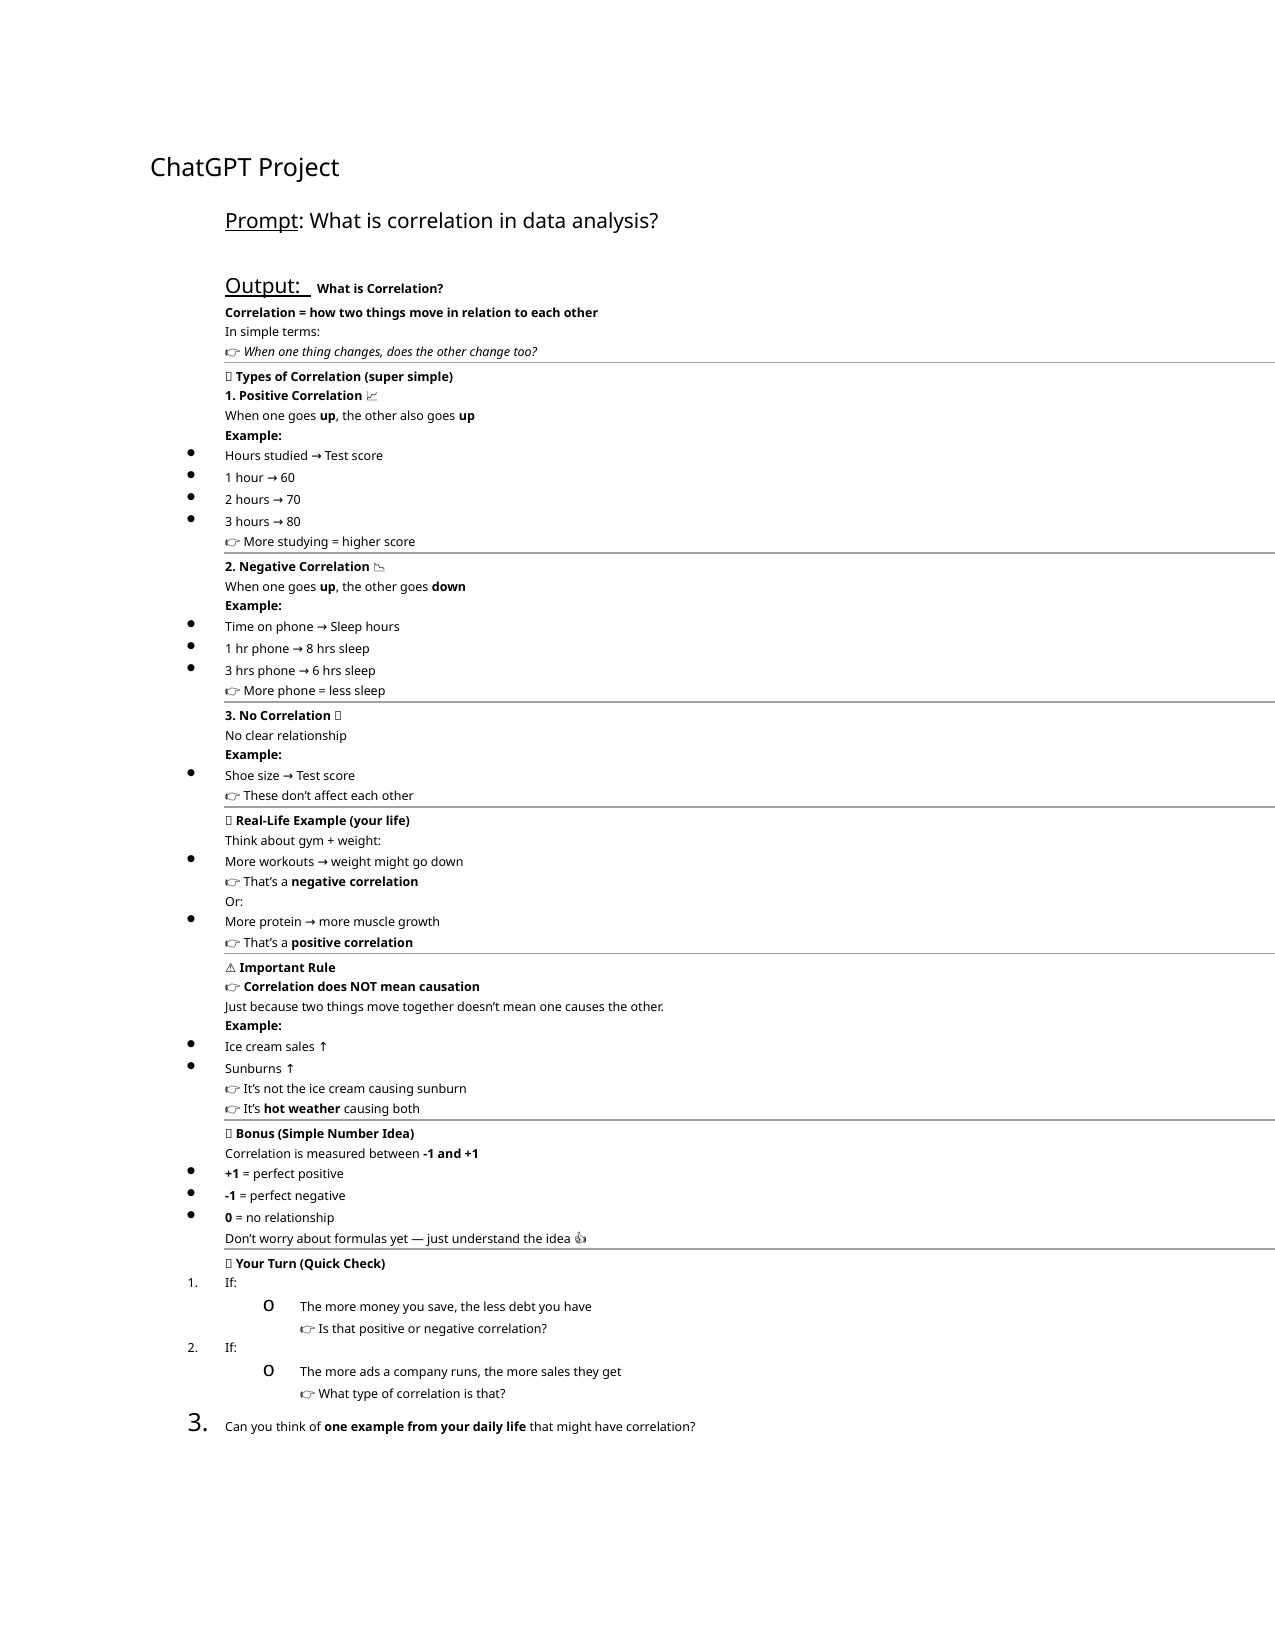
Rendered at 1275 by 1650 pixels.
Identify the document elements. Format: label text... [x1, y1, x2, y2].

list 1 hr phone → 8 hrs sleep [187, 639, 1125, 658]
list 👉 Correlation does NOT mean causation [225, 978, 1125, 995]
list The more money you save, the less debt you have 👉 Is that positive or negative correlation? [262, 1294, 1125, 1337]
list Can you think of one example from your daily life that might have correlation? [187, 1405, 1125, 1439]
text ChatGPT Project [150, 150, 1125, 184]
list Sunburns ↑ [187, 1059, 1125, 1078]
list 🧩 Your Turn (Quick Check) [225, 1255, 1125, 1272]
list 🧠 Real-Life Example (your life) [225, 812, 1125, 829]
list Ice cream sales ↑ [187, 1037, 1125, 1056]
list If: [187, 1339, 1125, 1357]
list The more ads a company runs, the more sales they get 👉 What type of correlation is that? [262, 1359, 1125, 1402]
list More workouts → weight might go down 👉 That’s a negative correlation [187, 852, 1125, 890]
list 👉 More studying = higher score [225, 533, 1125, 550]
list 1 hour → 60 [187, 468, 1125, 487]
list ✨ Types of Correlation (super simple) [225, 368, 1125, 385]
list 1. Positive Correlation 📈 [225, 387, 1125, 404]
list Time on phone → Sleep hours [187, 617, 1125, 636]
list No clear relationship [225, 727, 1125, 744]
list Example: [225, 597, 1125, 614]
list 3 hrs phone → 6 hrs sleep [187, 661, 1125, 679]
list Think about gym + weight: [225, 832, 1125, 849]
list When one goes up, the other goes down [225, 578, 1125, 595]
list 👉 More phone = less sleep [225, 682, 1125, 699]
list Shoe size → Test score 👉 These don’t affect each other [187, 766, 1125, 804]
list When one goes up, the other also goes up [225, 407, 1125, 424]
list More protein → more muscle growth 👉 That’s a positive correlation [187, 912, 1125, 951]
list Don’t worry about formulas yet — just understand the idea 👍 [225, 1230, 1125, 1247]
list 3 hours → 80 [187, 511, 1125, 530]
list 3. No Correlation 🚫 [225, 707, 1125, 724]
list Example: [225, 427, 1125, 444]
list Correlation is measured between -1 and +1 [225, 1145, 1125, 1162]
list 0 = no relationship [187, 1208, 1125, 1227]
list Example: [225, 1017, 1125, 1034]
list Or: [225, 893, 1125, 910]
list +1 = perfect positive [187, 1164, 1125, 1183]
list If: [187, 1274, 1125, 1291]
list In simple terms: 👉 When one thing changes, does the other change too? [225, 323, 1125, 360]
list Correlation = how two things move in relation to each other [225, 304, 1125, 321]
list Hours studied → Test score [187, 446, 1125, 465]
list Just because two things move together doesn’t mean one causes the other. [225, 998, 1125, 1015]
list -1 = perfect negative [187, 1186, 1125, 1205]
list Output: What is Correlation? [225, 271, 1125, 299]
list 🔢 Bonus (Simple Number Idea) [225, 1125, 1125, 1142]
list 👉 It’s not the ice cream causing sunburn 👉 It’s hot weather causing both [225, 1081, 1125, 1117]
list ⚠️ Important Rule [225, 959, 1125, 976]
list 2. Negative Correlation 📉 [225, 558, 1125, 575]
list Prompt: What is correlation in data analysis? [225, 206, 1125, 234]
list 2 hours → 70 [187, 490, 1125, 509]
list Example: [225, 746, 1125, 763]
